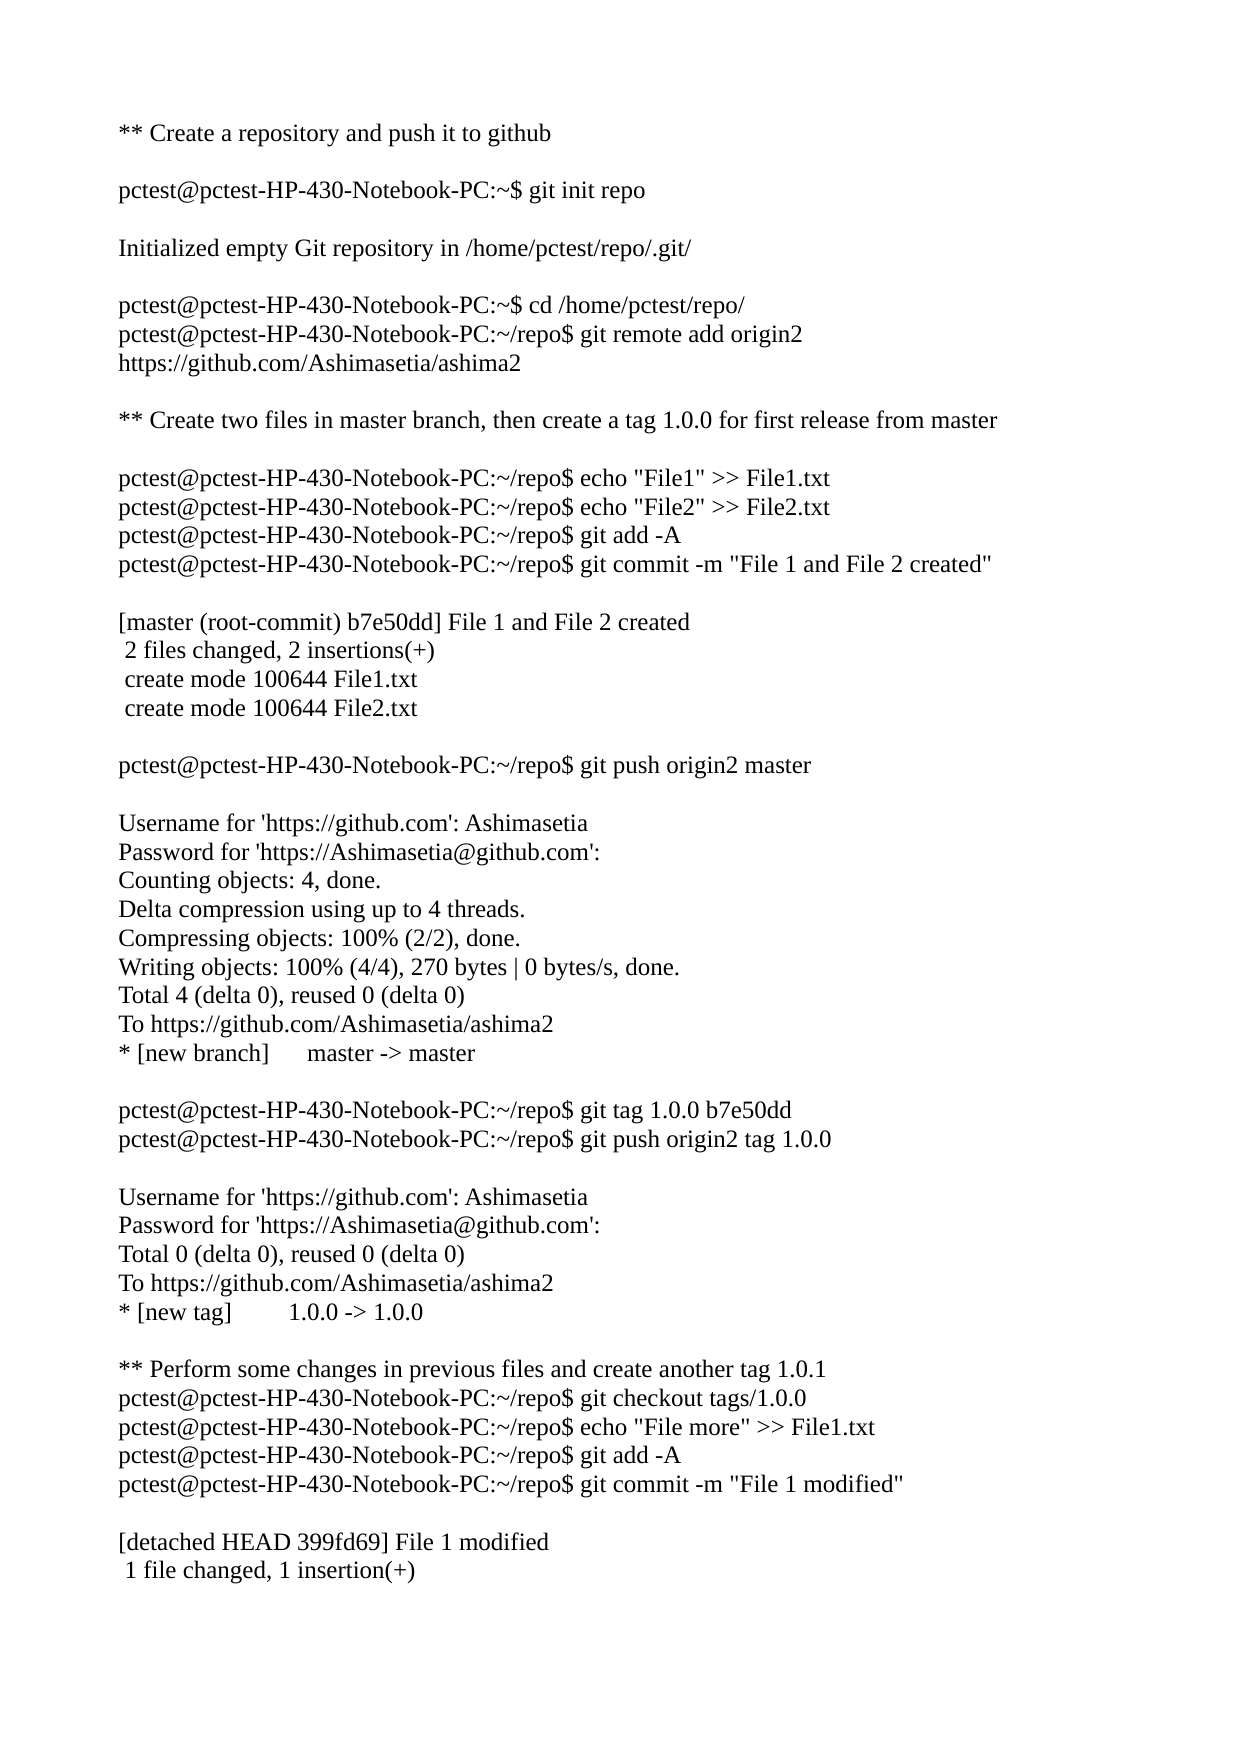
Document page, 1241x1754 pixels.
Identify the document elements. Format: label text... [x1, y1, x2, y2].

text 1 file changed, 1 insertion(+) [118, 1556, 1122, 1584]
text pctest@pctest-HP-430-Notebook-PC:~$ git init repo [118, 176, 1122, 204]
text pctest@pctest-HP-430-Notebook-PC:~/repo$ echo "File1" >> File1.txt [118, 463, 1122, 492]
text To https://github.com/Ashimasetia/ashima2 [118, 1009, 1122, 1038]
text Total 0 (delta 0), reused 0 (delta 0) [118, 1239, 1122, 1268]
text * [new branch] master -> master [118, 1038, 1122, 1067]
text pctest@pctest-HP-430-Notebook-PC:~/repo$ git tag 1.0.0 b7e50dd [118, 1096, 1122, 1124]
text pctest@pctest-HP-430-Notebook-PC:~/repo$ git remote add origin2 https://github.com/Ashimasetia/ashima2 [118, 319, 1122, 377]
text pctest@pctest-HP-430-Notebook-PC:~/repo$ echo "File2" >> File2.txt [118, 492, 1122, 521]
text Username for 'https://github.com': Ashimasetia [118, 1182, 1122, 1211]
text Delta compression using up to 4 threads. [118, 894, 1122, 923]
text ** Perform some changes in previous files and create another tag 1.0.1 [118, 1354, 1122, 1383]
text create mode 100644 File1.txt [118, 664, 1122, 693]
text ** Create a repository and push it to github [118, 118, 1122, 147]
text pctest@pctest-HP-430-Notebook-PC:~/repo$ echo "File more" >> File1.txt [118, 1412, 1122, 1441]
text Counting objects: 4, done. [118, 866, 1122, 894]
text To https://github.com/Ashimasetia/ashima2 [118, 1268, 1122, 1297]
text pctest@pctest-HP-430-Notebook-PC:~/repo$ git push origin2 master [118, 751, 1122, 779]
text * [new tag] 1.0.0 -> 1.0.0 [118, 1297, 1122, 1326]
text 2 files changed, 2 insertions(+) [118, 636, 1122, 664]
text create mode 100644 File2.txt [118, 693, 1122, 722]
text pctest@pctest-HP-430-Notebook-PC:~/repo$ git checkout tags/1.0.0 [118, 1383, 1122, 1412]
text pctest@pctest-HP-430-Notebook-PC:~/repo$ git commit -m "File 1 and File 2 created" [118, 549, 1122, 578]
text Password for 'https://Ashimasetia@github.com': [118, 1211, 1122, 1239]
text Initialized empty Git repository in /home/pctest/repo/.git/ [118, 233, 1122, 262]
text Password for 'https://Ashimasetia@github.com': [118, 837, 1122, 866]
text Writing objects: 100% (4/4), 270 bytes | 0 bytes/s, done. [118, 952, 1122, 981]
text pctest@pctest-HP-430-Notebook-PC:~/repo$ git add -A [118, 521, 1122, 549]
text pctest@pctest-HP-430-Notebook-PC:~/repo$ git add -A [118, 1441, 1122, 1469]
text Total 4 (delta 0), reused 0 (delta 0) [118, 981, 1122, 1009]
text Username for 'https://github.com': Ashimasetia [118, 808, 1122, 837]
text pctest@pctest-HP-430-Notebook-PC:~/repo$ git push origin2 tag 1.0.0 [118, 1124, 1122, 1153]
text pctest@pctest-HP-430-Notebook-PC:~$ cd /home/pctest/repo/ [118, 291, 1122, 319]
text [detached HEAD 399fd69] File 1 modified [118, 1527, 1122, 1556]
text Compressing objects: 100% (2/2), done. [118, 923, 1122, 952]
text pctest@pctest-HP-430-Notebook-PC:~/repo$ git commit -m "File 1 modified" [118, 1469, 1122, 1498]
text ** Create two files in master branch, then create a tag 1.0.0 for first release from master [118, 406, 1122, 434]
text [master (root-commit) b7e50dd] File 1 and File 2 created [118, 607, 1122, 636]
